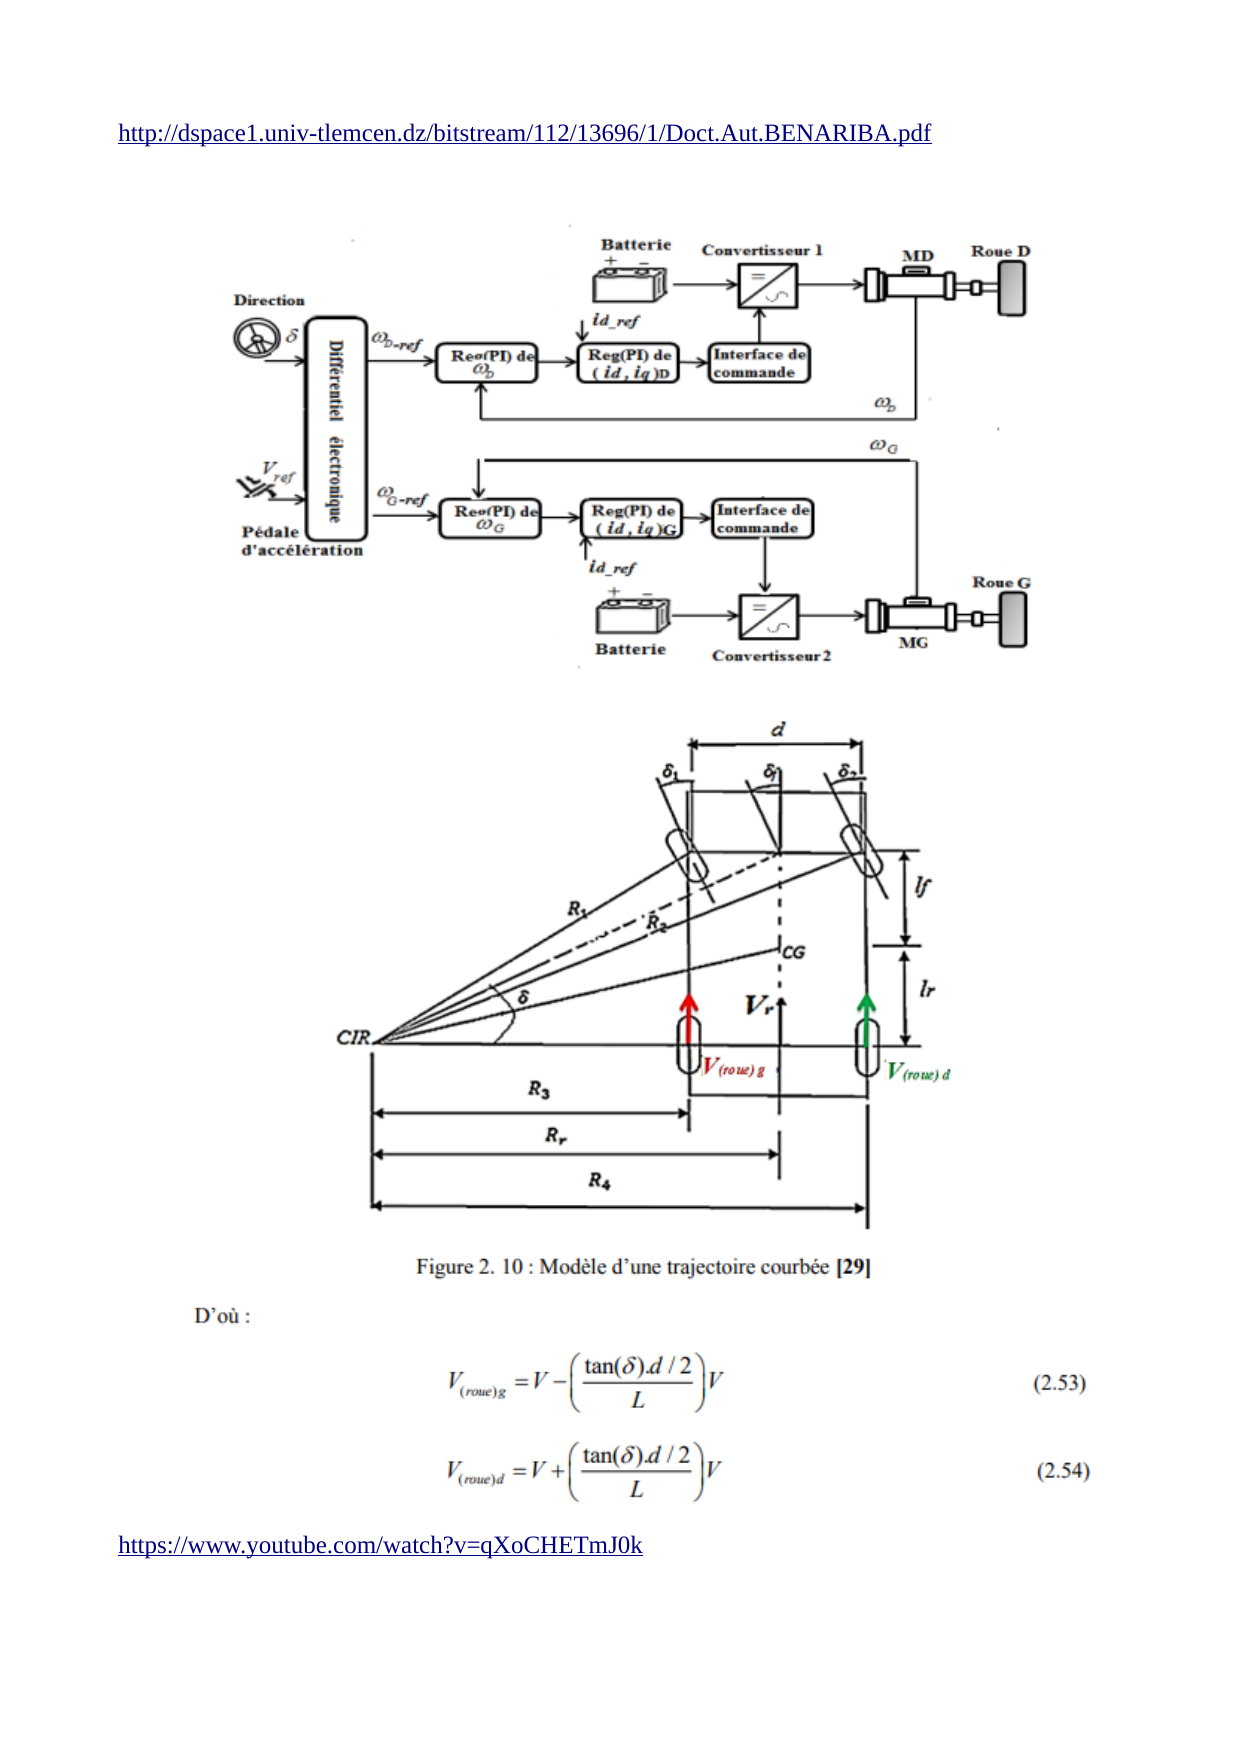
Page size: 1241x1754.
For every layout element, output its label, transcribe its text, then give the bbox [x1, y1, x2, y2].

picture [139, 199, 1144, 1530]
text http://dspace1.univ-tlemcen.dz/bitstream/112/13696/1/Doct.Aut.BENARIBA.pdf [118, 118, 1122, 147]
text https://www.youtube.com/watch?v=qXoCHETmJ0k [118, 262, 1122, 1558]
